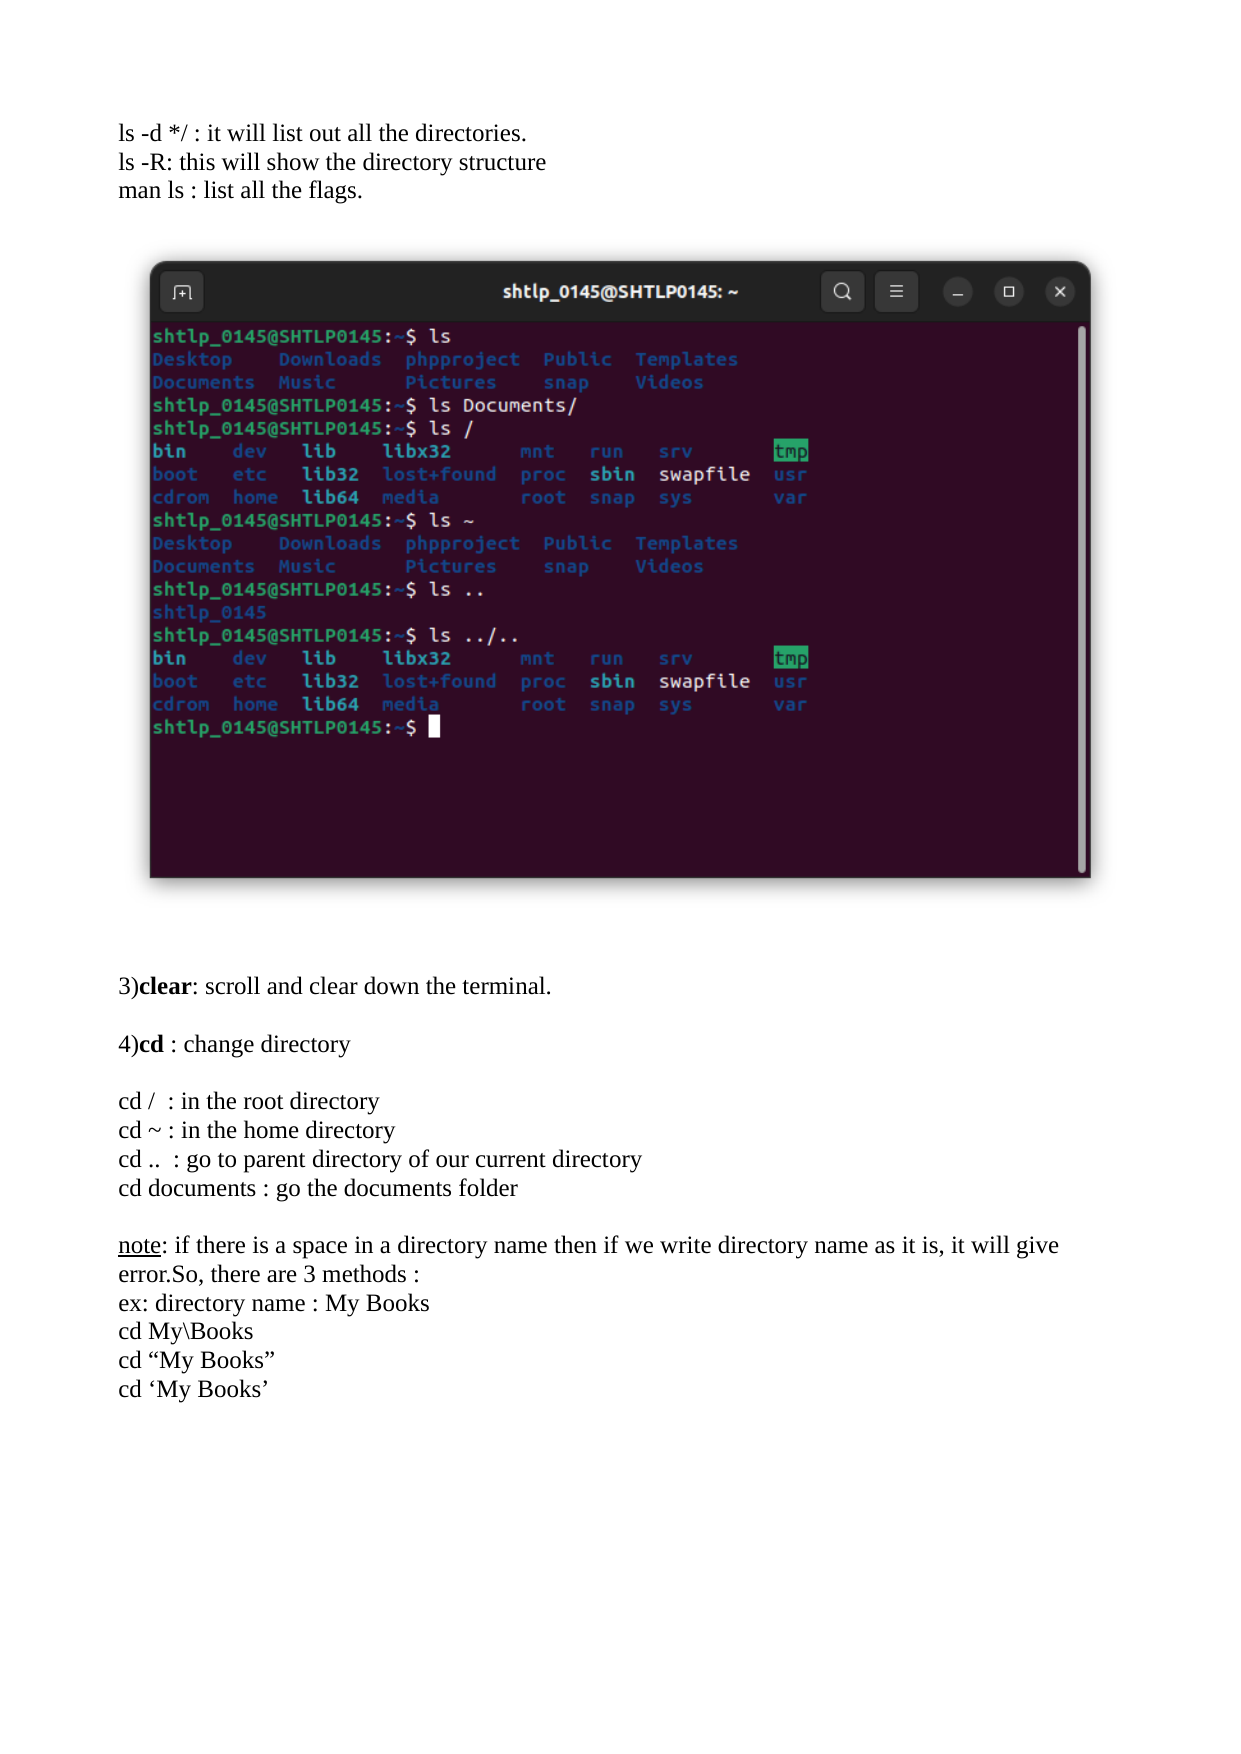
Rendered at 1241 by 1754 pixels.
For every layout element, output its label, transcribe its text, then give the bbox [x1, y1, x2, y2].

text cd “My Books” [118, 1345, 1122, 1374]
text cd ~ : in the home directory [118, 1115, 1122, 1144]
text ex: directory name : My Books [118, 1288, 1122, 1316]
text cd .. : go to parent directory of our current directory [118, 1144, 1122, 1173]
text 3)clear: scroll and clear down the terminal. [118, 971, 1122, 1000]
text ls -R: this will show the directory structure [118, 147, 1122, 176]
picture [118, 233, 1123, 914]
text cd My\Books [118, 1316, 1122, 1345]
text ls -d */ : it will list out all the directories. [118, 118, 1122, 147]
text cd ‘My Books’ [118, 1374, 1122, 1403]
text cd / : in the root directory [118, 1086, 1122, 1115]
text 4)cd : change directory [118, 1029, 1122, 1058]
text man ls : list all the flags. [118, 176, 1122, 204]
text cd documents : go the documents folder [118, 1173, 1122, 1201]
text note: if there is a space in a directory name then if we write directory name as it is, it will give error.So, there are 3 methods : [118, 1230, 1122, 1288]
